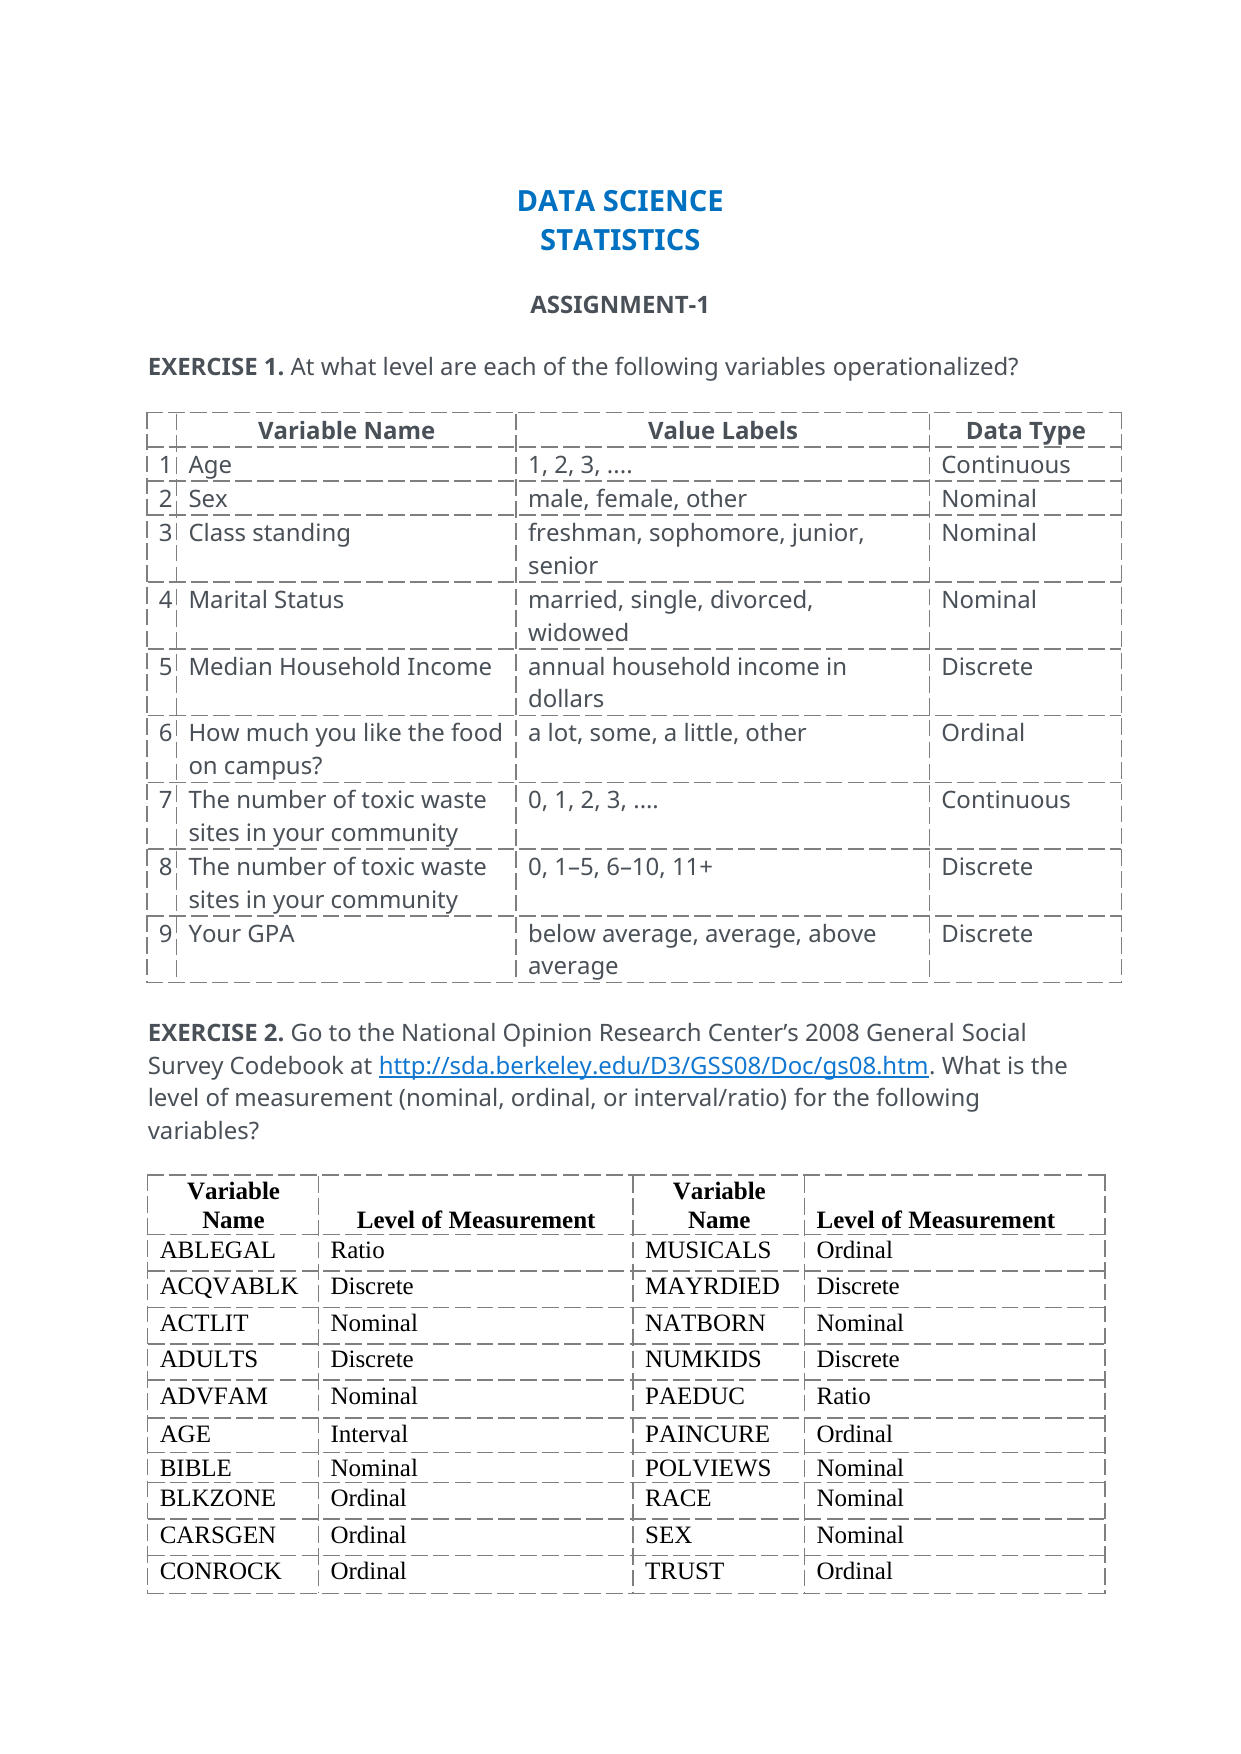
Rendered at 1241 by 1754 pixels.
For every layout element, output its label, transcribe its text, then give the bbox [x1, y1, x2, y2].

table_cell ADVFAM [148, 1379, 318, 1417]
table_header Variable Name [176, 412, 516, 446]
table_cell 1 [147, 446, 176, 480]
table_header Variable Name [633, 1174, 804, 1233]
table_cell Nominal [804, 1306, 1105, 1343]
table_cell The number of toxic waste sites in your community [176, 781, 516, 848]
table_cell ACQVABLK [148, 1270, 318, 1306]
table_cell Nominal [929, 480, 1121, 514]
table_cell male, female, other [516, 480, 929, 514]
table_cell 9 [147, 915, 176, 982]
table_cell ABLEGAL [148, 1234, 318, 1270]
table_cell Ordinal [929, 715, 1121, 781]
table_cell NUMKIDS [633, 1343, 804, 1379]
table_cell Ratio [318, 1234, 633, 1270]
table_cell Interval [318, 1417, 633, 1451]
table_cell Discrete [318, 1343, 633, 1379]
table_cell Nominal [804, 1482, 1105, 1518]
table_cell 4 [147, 581, 176, 648]
table_header [147, 412, 176, 446]
table_cell annual household income in dollars [516, 648, 929, 715]
table_cell Discrete [929, 915, 1121, 982]
table_cell Discrete [929, 648, 1121, 715]
table_header Value Labels [516, 412, 929, 446]
table_cell Nominal [318, 1451, 633, 1482]
table_cell Nominal [804, 1518, 1105, 1555]
text EXERCISE 1. At what level are each of the following variables operationalized? [148, 350, 1093, 383]
table_cell Continuous [929, 781, 1121, 848]
table_header Level of Measurement [318, 1174, 633, 1233]
table_cell NATBORN [633, 1306, 804, 1343]
table_cell The number of toxic waste sites in your community [176, 848, 516, 915]
table_cell 0, 1–5, 6–10, 11+ [516, 848, 929, 915]
table_cell Discrete [929, 848, 1121, 915]
table_cell Ordinal [318, 1482, 633, 1518]
table_cell TRUST [633, 1555, 804, 1592]
table_cell Class standing [176, 514, 516, 581]
table_cell Discrete [804, 1270, 1105, 1306]
table_cell Median Household Income [176, 648, 516, 715]
table_cell CONROCK [148, 1555, 318, 1592]
table_cell MUSICALS [633, 1234, 804, 1270]
table_cell Discrete [318, 1270, 633, 1306]
table_cell RACE [633, 1482, 804, 1518]
table_cell 2 [147, 480, 176, 514]
table_cell Ratio [804, 1379, 1105, 1417]
text STATISTICS [148, 219, 1093, 259]
table_cell PAEDUC [633, 1379, 804, 1417]
table_cell Ordinal [804, 1234, 1105, 1270]
table_cell ADULTS [148, 1343, 318, 1379]
table_header Level of Measurement [804, 1174, 1105, 1233]
table_cell below average, average, above average [516, 915, 929, 982]
table_cell Nominal [804, 1451, 1105, 1482]
table_cell Ordinal [804, 1417, 1105, 1451]
table_header Variable Name [148, 1174, 318, 1233]
table_cell a lot, some, a little, other [516, 715, 929, 781]
table_cell Age [176, 446, 516, 480]
table_cell Nominal [318, 1306, 633, 1343]
table_cell PAINCURE [633, 1417, 804, 1451]
table_header Data Type [929, 412, 1121, 446]
table_cell Nominal [318, 1379, 633, 1417]
table_cell 3 [147, 514, 176, 581]
table_cell Ordinal [804, 1555, 1105, 1592]
table_cell Ordinal [318, 1518, 633, 1555]
table_cell POLVIEWS [633, 1451, 804, 1482]
table_cell MAYRDIED [633, 1270, 804, 1306]
text ASSIGNMENT-1 [148, 288, 1093, 321]
table_cell BIBLE [148, 1451, 318, 1482]
table_cell ACTLIT [148, 1306, 318, 1343]
table_cell 0, 1, 2, 3, .... [516, 781, 929, 848]
table_cell married, single, divorced, widowed [516, 581, 929, 648]
table_cell 6 [147, 715, 176, 781]
table_cell Nominal [929, 514, 1121, 581]
table_cell Continuous [929, 446, 1121, 480]
table_cell freshman, sophomore, junior, senior [516, 514, 929, 581]
text EXERCISE 2. Go to the National Opinion Research Center’s 2008 General Social Survey Codebook at http://sda.berkeley.edu/D3/GSS08/Doc/gs08.htm. What is the level of measurement (nominal, ordinal, or interval/ratio) for the following variables? [148, 1016, 1093, 1174]
table_cell AGE [148, 1417, 318, 1451]
table_cell Nominal [929, 581, 1121, 648]
table_cell 8 [147, 848, 176, 915]
table_cell Sex [176, 480, 516, 514]
table_cell 7 [147, 781, 176, 848]
text DATA SCIENCE [148, 180, 1093, 219]
table_cell Your GPA [176, 915, 516, 982]
table_cell BLKZONE [148, 1482, 318, 1518]
table_cell Marital Status [176, 581, 516, 648]
table_cell 1, 2, 3, .... [516, 446, 929, 480]
table_cell CARSGEN [148, 1518, 318, 1555]
table_cell SEX [633, 1518, 804, 1555]
table_cell 5 [147, 648, 176, 715]
table_cell How much you like the food on campus? [176, 715, 516, 781]
table_cell Ordinal [318, 1555, 633, 1592]
table_cell Discrete [804, 1343, 1105, 1379]
